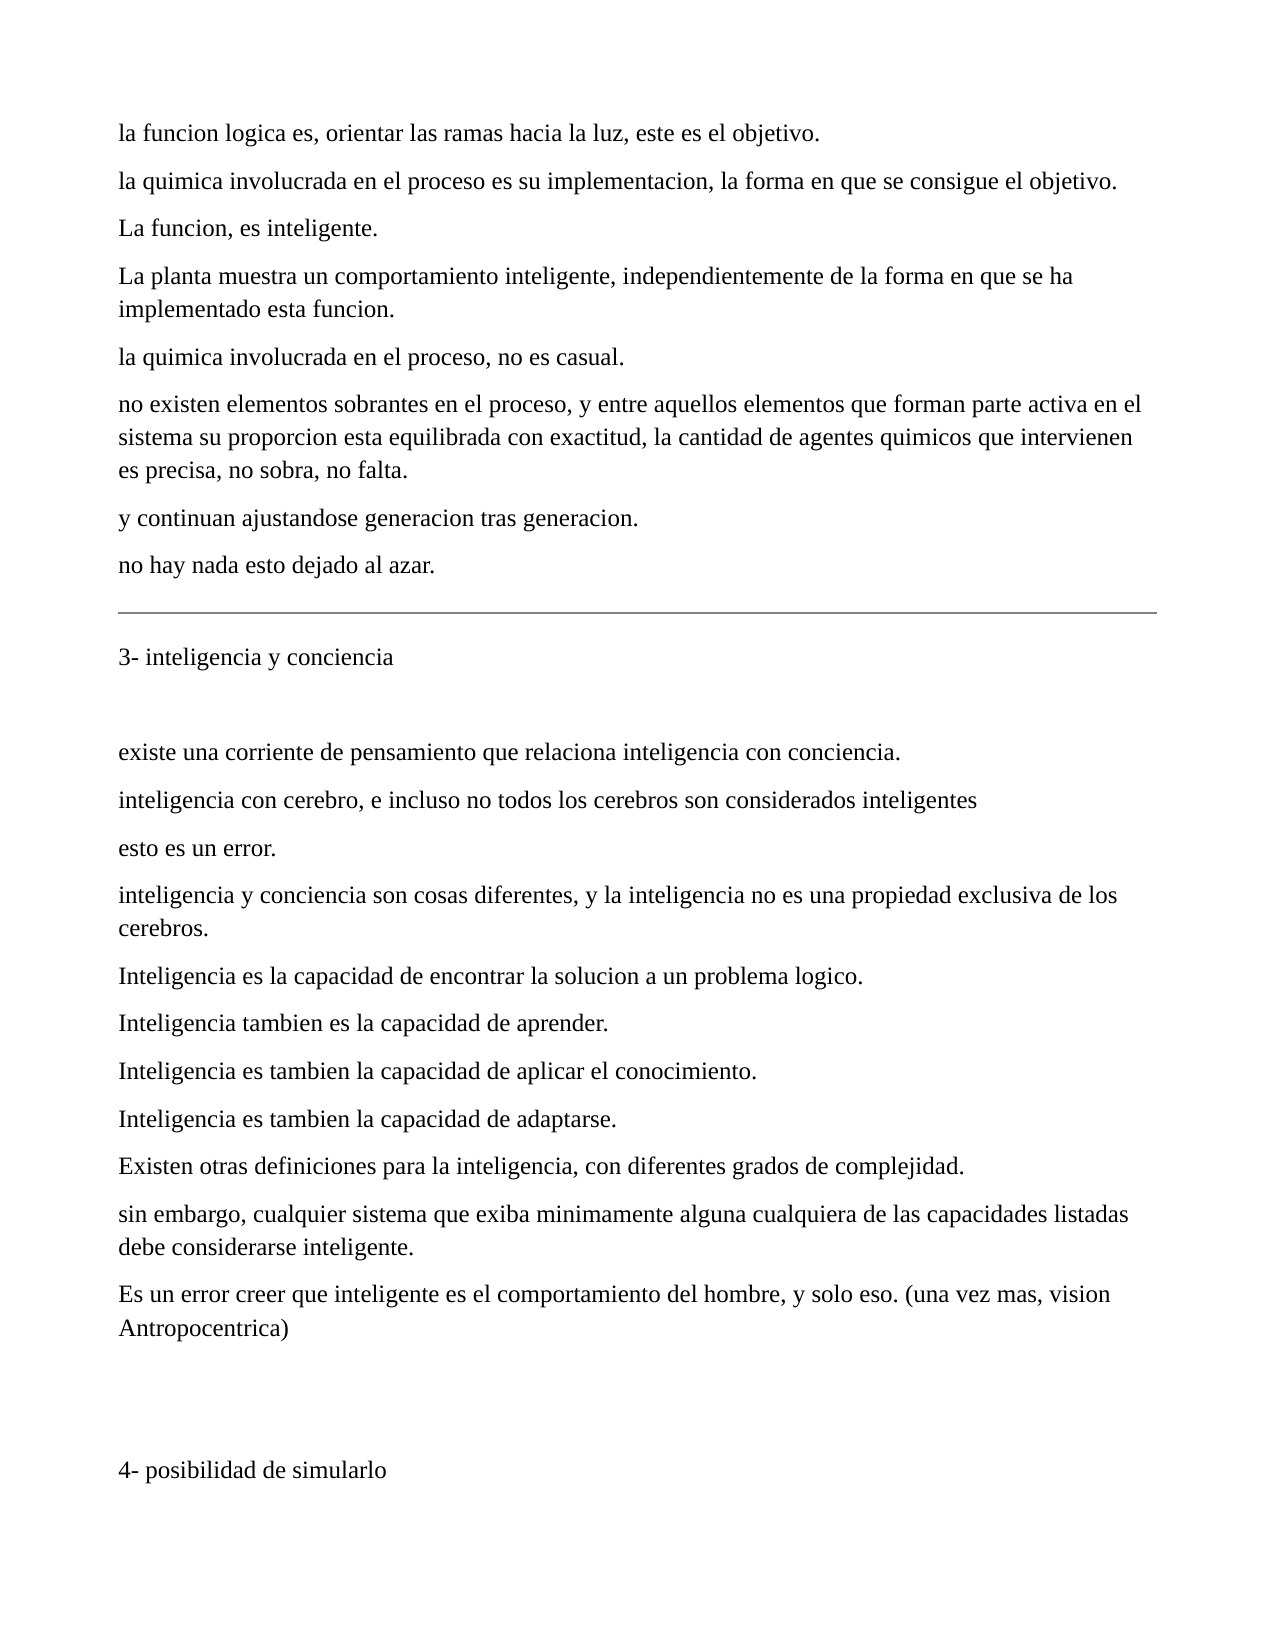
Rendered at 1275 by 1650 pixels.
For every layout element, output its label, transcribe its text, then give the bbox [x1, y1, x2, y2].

text esto es un error. [118, 833, 1157, 861]
text sin embargo, cualquier sistema que exiba minimamente alguna cualquiera de las capacidades listadas debe considerarse inteligente. [118, 1199, 1157, 1261]
text no existen elementos sobrantes en el proceso, y entre aquellos elementos que forman parte activa en el sistema su proporcion esta equilibrada con exactitud, la cantidad de agentes quimicos que intervienen es precisa, no sobra, no falta. [118, 389, 1157, 484]
text inteligencia con cerebro, e incluso no todos los cerebros son considerados inteligentes [118, 785, 1157, 814]
text Inteligencia es tambien la capacidad de aplicar el conocimiento. [118, 1056, 1157, 1085]
text Es un error creer que inteligente es el comportamiento del hombre, y solo eso. (una vez mas, vision Antropocentrica) [118, 1279, 1157, 1341]
text la quimica involucrada en el proceso, no es casual. [118, 342, 1157, 370]
text la funcion logica es, orientar las ramas hacia la luz, este es el objetivo. [118, 118, 1157, 147]
text La funcion, es inteligente. [118, 213, 1157, 242]
text la quimica involucrada en el proceso es su implementacion, la forma en que se consigue el objetivo. [118, 166, 1157, 194]
text Existen otras definiciones para la inteligencia, con diferentes grados de complejidad. [118, 1151, 1157, 1180]
text y continuan ajustandose generacion tras generacion. [118, 503, 1157, 532]
text Inteligencia es tambien la capacidad de adaptarse. [118, 1104, 1157, 1132]
text 3- inteligencia y conciencia [118, 642, 1157, 671]
text Inteligencia tambien es la capacidad de aprender. [118, 1008, 1157, 1037]
text Inteligencia es la capacidad de encontrar la solucion a un problema logico. [118, 961, 1157, 990]
text inteligencia y conciencia son cosas diferentes, y la inteligencia no es una propiedad exclusiva de los cerebros. [118, 880, 1157, 942]
text 4- posibilidad de simularlo [118, 1455, 1157, 1484]
text existe una corriente de pensamiento que relaciona inteligencia con conciencia. [118, 737, 1157, 766]
text La planta muestra un comportamiento inteligente, independientemente de la forma en que se ha implementado esta funcion. [118, 261, 1157, 323]
text no hay nada esto dejado al azar. [118, 550, 1157, 579]
